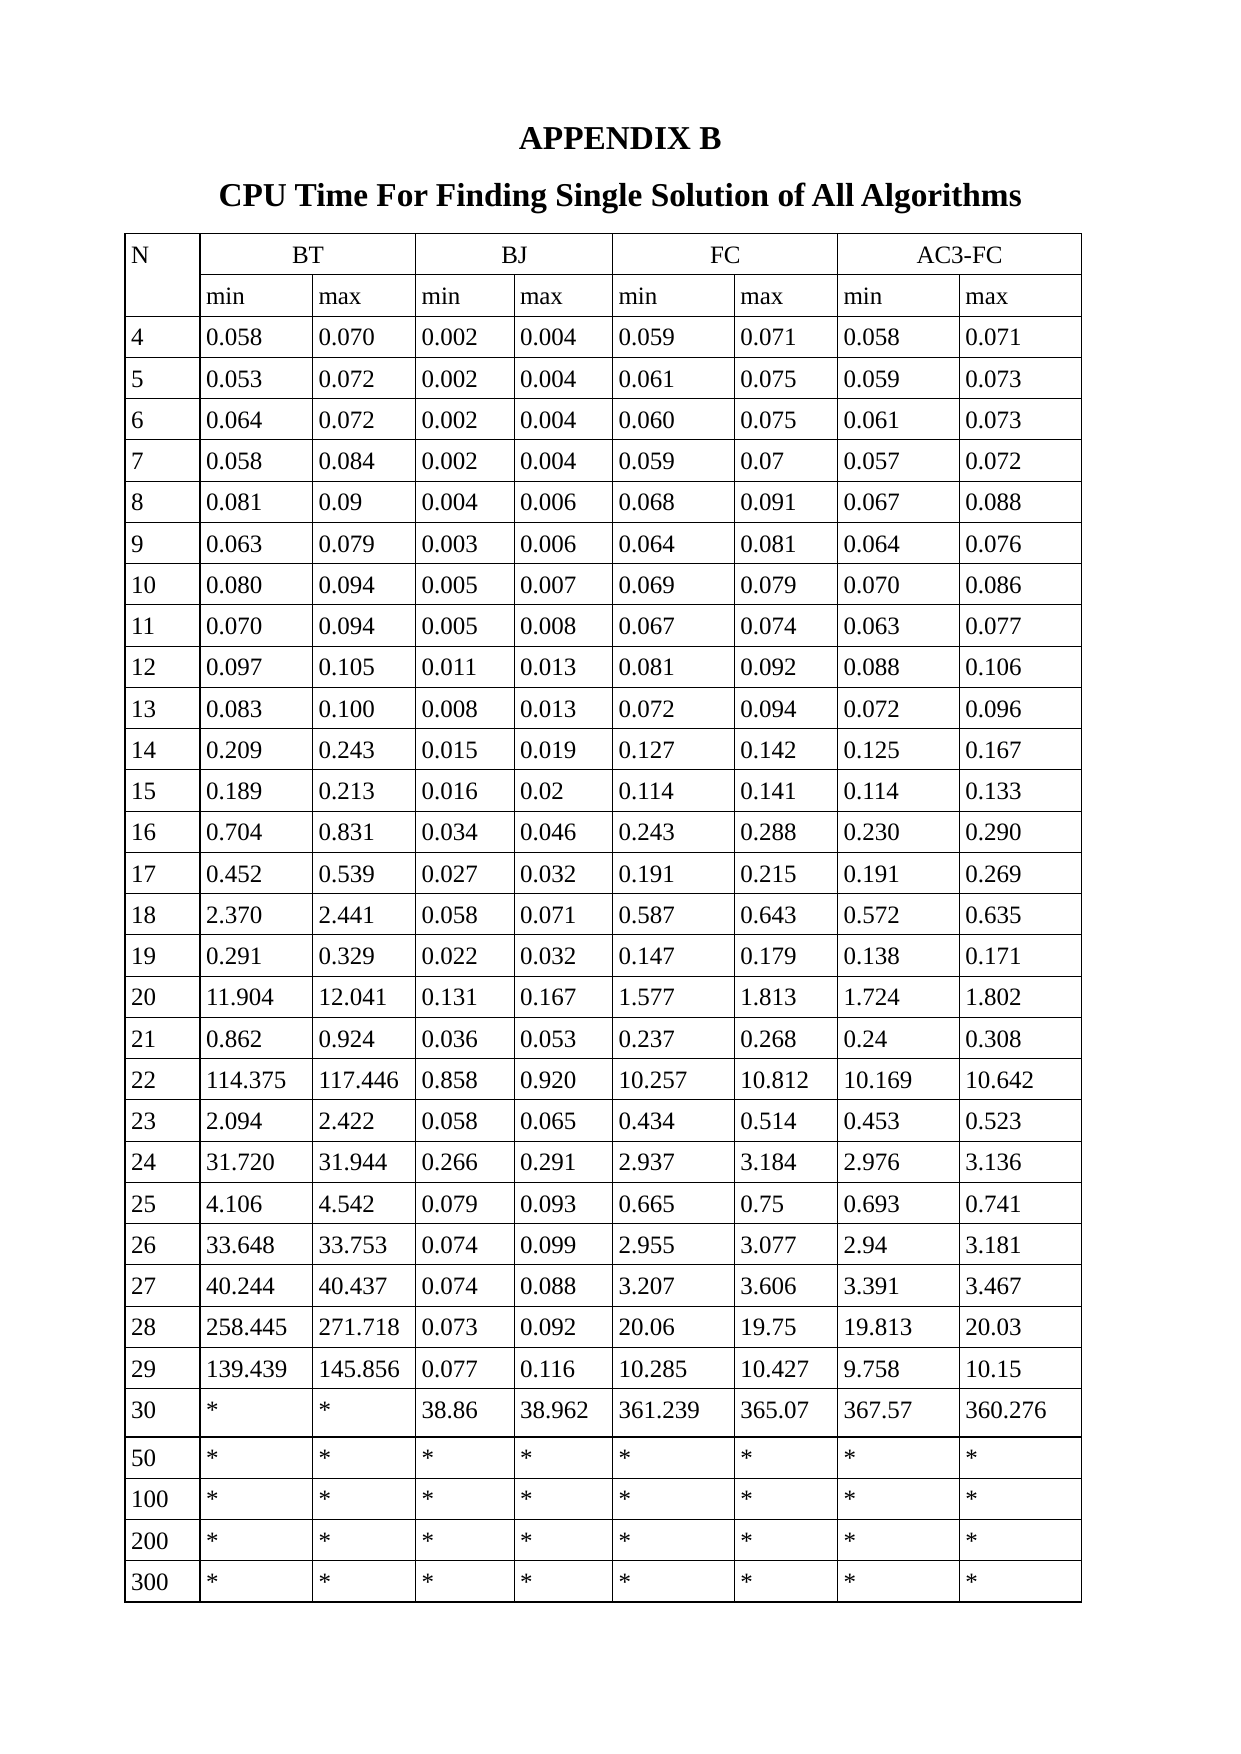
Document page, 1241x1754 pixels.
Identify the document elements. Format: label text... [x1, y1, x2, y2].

table_cell 0.230 [838, 812, 959, 852]
table_cell 11.904 [201, 977, 312, 1017]
table_cell max [515, 275, 612, 316]
table_cell 0.587 [613, 894, 734, 934]
table_cell 0.019 [515, 729, 612, 769]
table_cell 0.070 [838, 564, 959, 604]
table_cell 1.802 [960, 977, 1081, 1017]
table_cell 0.290 [960, 812, 1081, 852]
table_cell * [313, 1438, 415, 1478]
table_cell * [960, 1520, 1081, 1560]
table_cell 0.453 [838, 1100, 959, 1141]
table_header BT [201, 234, 415, 274]
table_cell 0.268 [735, 1018, 837, 1058]
table_cell 0.741 [960, 1183, 1081, 1223]
table_cell 20 [126, 977, 199, 1017]
table_cell 21 [126, 1018, 199, 1058]
table_cell 18 [126, 894, 199, 934]
table_cell 0.02 [515, 770, 612, 811]
table_cell * [735, 1438, 837, 1478]
table_cell 29 [126, 1348, 199, 1388]
table_cell 0.007 [515, 564, 612, 604]
table_cell 50 [126, 1438, 199, 1478]
table_cell * [515, 1479, 612, 1519]
table_cell 0.067 [613, 605, 734, 646]
table_cell 0.539 [313, 853, 415, 893]
table_cell 0.179 [735, 935, 837, 976]
table_cell 0.100 [313, 688, 415, 728]
table_cell 0.058 [416, 894, 514, 934]
table_cell 0.058 [416, 1100, 514, 1141]
table_cell 365.07 [735, 1389, 837, 1436]
table_cell 24 [126, 1142, 199, 1182]
table_cell 0.004 [515, 317, 612, 357]
table_cell 0.858 [416, 1059, 514, 1099]
table_cell 22 [126, 1059, 199, 1099]
table_cell 0.572 [838, 894, 959, 934]
table_cell 0.053 [201, 358, 312, 398]
table_cell 0.005 [416, 564, 514, 604]
table_cell 258.445 [201, 1307, 312, 1347]
table_cell 0.061 [613, 358, 734, 398]
table_cell 33.753 [313, 1224, 415, 1264]
table_cell 0.004 [515, 399, 612, 439]
table_cell 117.446 [313, 1059, 415, 1099]
table_cell 2.937 [613, 1142, 734, 1182]
table_cell 10 [126, 564, 199, 604]
table_cell 9.758 [838, 1348, 959, 1388]
table_cell 0.167 [960, 729, 1081, 769]
table_cell 11 [126, 605, 199, 646]
table_cell 0.057 [838, 440, 959, 481]
text APPENDIX B [118, 118, 1122, 156]
table_cell 0.106 [960, 647, 1081, 687]
table_cell 0.127 [613, 729, 734, 769]
table_cell * [313, 1520, 415, 1560]
table_cell 0.079 [313, 523, 415, 563]
table_cell * [838, 1561, 959, 1601]
table_cell 0.058 [838, 317, 959, 357]
table_cell 0.147 [613, 935, 734, 976]
table_header FC [613, 234, 837, 274]
table_cell * [838, 1438, 959, 1478]
table_cell 2.370 [201, 894, 312, 934]
table_cell 0.059 [838, 358, 959, 398]
table_cell min [838, 275, 959, 316]
table_cell * [735, 1479, 837, 1519]
table_cell * [313, 1561, 415, 1601]
table_cell 0.071 [515, 894, 612, 934]
table_cell 0.24 [838, 1018, 959, 1058]
table_cell 19.75 [735, 1307, 837, 1347]
table_cell 0.291 [201, 935, 312, 976]
table_cell 0.094 [313, 564, 415, 604]
table_cell 0.065 [515, 1100, 612, 1141]
table_cell 0.083 [201, 688, 312, 728]
table_cell * [201, 1520, 312, 1560]
table_cell 0.266 [416, 1142, 514, 1182]
table_cell 1.813 [735, 977, 837, 1017]
table_cell 33.648 [201, 1224, 312, 1264]
table_cell * [313, 1479, 415, 1519]
table_cell * [613, 1438, 734, 1478]
table_cell 0.329 [313, 935, 415, 976]
table_cell 0.092 [735, 647, 837, 687]
table_cell * [201, 1389, 312, 1436]
table_cell 0.072 [313, 399, 415, 439]
table_cell 5 [126, 358, 199, 398]
table_cell 0.237 [613, 1018, 734, 1058]
table_cell 0.920 [515, 1059, 612, 1099]
text CPU Time For Finding Single Solution of All Algorithms [118, 176, 1122, 214]
table_cell 0.027 [416, 853, 514, 893]
table_cell 25 [126, 1183, 199, 1223]
table_cell 10.427 [735, 1348, 837, 1388]
table_cell 31.720 [201, 1142, 312, 1182]
table_cell 0.07 [735, 440, 837, 481]
table_cell 0.141 [735, 770, 837, 811]
table_cell 12 [126, 647, 199, 687]
table_cell 0.022 [416, 935, 514, 976]
table_cell 0.072 [313, 358, 415, 398]
table_cell 0.011 [416, 647, 514, 687]
table_cell 28 [126, 1307, 199, 1347]
table_cell 6 [126, 399, 199, 439]
table_cell 0.081 [613, 647, 734, 687]
table_cell 0.060 [613, 399, 734, 439]
table_cell 0.635 [960, 894, 1081, 934]
table_cell 0.032 [515, 935, 612, 976]
table_cell 0.099 [515, 1224, 612, 1264]
table_cell 0.064 [838, 523, 959, 563]
table_cell 10.169 [838, 1059, 959, 1099]
table_cell 31.944 [313, 1142, 415, 1182]
table_cell 0.059 [613, 440, 734, 481]
table_cell 0.096 [960, 688, 1081, 728]
table_cell 0.068 [613, 482, 734, 522]
table_cell 20.06 [613, 1307, 734, 1347]
table_cell 20.03 [960, 1307, 1081, 1347]
table_cell 27 [126, 1265, 199, 1306]
table_cell 0.005 [416, 605, 514, 646]
table_cell 0.034 [416, 812, 514, 852]
table_cell 0.015 [416, 729, 514, 769]
table_cell 0.074 [416, 1224, 514, 1264]
table_cell 0.004 [416, 482, 514, 522]
table_cell max [313, 275, 415, 316]
table_cell 0.138 [838, 935, 959, 976]
table_cell 0.167 [515, 977, 612, 1017]
table_cell 0.072 [838, 688, 959, 728]
table_cell 0.831 [313, 812, 415, 852]
table_cell 0.209 [201, 729, 312, 769]
table_cell 1.724 [838, 977, 959, 1017]
table_cell 2.976 [838, 1142, 959, 1182]
table_cell 0.058 [201, 440, 312, 481]
table_cell 0.046 [515, 812, 612, 852]
table_cell 12.041 [313, 977, 415, 1017]
table_cell 145.856 [313, 1348, 415, 1388]
table_cell 19 [126, 935, 199, 976]
table_cell 7 [126, 440, 199, 481]
table_cell 0.008 [515, 605, 612, 646]
table_cell * [515, 1520, 612, 1560]
table_cell 4.542 [313, 1183, 415, 1223]
table_cell * [838, 1520, 959, 1560]
table_cell 10.15 [960, 1348, 1081, 1388]
table_cell 0.064 [201, 399, 312, 439]
table_cell 0.088 [515, 1265, 612, 1306]
table_cell 0.086 [960, 564, 1081, 604]
table_cell 0.116 [515, 1348, 612, 1388]
table_cell 0.704 [201, 812, 312, 852]
table_cell 13 [126, 688, 199, 728]
table_cell 0.073 [960, 358, 1081, 398]
table_cell 0.215 [735, 853, 837, 893]
table_cell 0.643 [735, 894, 837, 934]
table_cell min [416, 275, 514, 316]
table_cell 4.106 [201, 1183, 312, 1223]
table_cell * [960, 1479, 1081, 1519]
table_cell 367.57 [838, 1389, 959, 1436]
table_cell 0.002 [416, 358, 514, 398]
table_cell 0.243 [313, 729, 415, 769]
table_cell 114.375 [201, 1059, 312, 1099]
table_cell 0.092 [515, 1307, 612, 1347]
table_cell 0.131 [416, 977, 514, 1017]
table_header N [126, 234, 199, 316]
table_cell 0.004 [515, 358, 612, 398]
table_cell 0.665 [613, 1183, 734, 1223]
table_cell 100 [126, 1479, 199, 1519]
table_cell 0.077 [960, 605, 1081, 646]
table_cell * [416, 1561, 514, 1601]
table_cell 3.077 [735, 1224, 837, 1264]
table_cell 0.013 [515, 647, 612, 687]
table_cell 0.070 [313, 317, 415, 357]
table_cell 0.069 [613, 564, 734, 604]
table_cell 38.962 [515, 1389, 612, 1436]
table_cell 0.071 [960, 317, 1081, 357]
table_cell 0.059 [613, 317, 734, 357]
table_cell 0.073 [416, 1307, 514, 1347]
table_cell 0.067 [838, 482, 959, 522]
table_cell max [735, 275, 837, 316]
table_cell max [960, 275, 1081, 316]
table_cell 0.070 [201, 605, 312, 646]
table_cell 0.094 [313, 605, 415, 646]
table_cell 30 [126, 1389, 199, 1436]
table_cell * [416, 1479, 514, 1519]
table_cell 0.09 [313, 482, 415, 522]
table_cell 0.004 [515, 440, 612, 481]
table_cell 0.693 [838, 1183, 959, 1223]
table_cell min [613, 275, 734, 316]
table_cell 0.434 [613, 1100, 734, 1141]
table_cell 0.063 [201, 523, 312, 563]
table_cell 0.213 [313, 770, 415, 811]
table_cell 14 [126, 729, 199, 769]
table_cell 0.243 [613, 812, 734, 852]
table_cell 0.071 [735, 317, 837, 357]
table_cell 2.955 [613, 1224, 734, 1264]
table_cell 0.084 [313, 440, 415, 481]
table_cell 10.285 [613, 1348, 734, 1388]
table_cell 0.189 [201, 770, 312, 811]
table_cell 360.276 [960, 1389, 1081, 1436]
table_cell 0.036 [416, 1018, 514, 1058]
table_cell 3.184 [735, 1142, 837, 1182]
table_cell * [735, 1561, 837, 1601]
table_cell 0.077 [416, 1348, 514, 1388]
table_cell 26 [126, 1224, 199, 1264]
table_cell * [416, 1520, 514, 1560]
table_cell * [201, 1479, 312, 1519]
table_cell * [515, 1561, 612, 1601]
table_cell 3.207 [613, 1265, 734, 1306]
table_cell 0.924 [313, 1018, 415, 1058]
table_cell 0.013 [515, 688, 612, 728]
table_cell 0.081 [735, 523, 837, 563]
table_cell * [960, 1561, 1081, 1601]
table_cell 0.094 [735, 688, 837, 728]
table_cell 0.142 [735, 729, 837, 769]
table_cell 0.074 [416, 1265, 514, 1306]
table_cell * [838, 1479, 959, 1519]
table_cell 0.002 [416, 399, 514, 439]
table_cell 0.093 [515, 1183, 612, 1223]
table_cell 0.073 [960, 399, 1081, 439]
table_cell * [735, 1520, 837, 1560]
table_cell 0.079 [416, 1183, 514, 1223]
table_cell * [313, 1389, 415, 1436]
table_cell 0.291 [515, 1142, 612, 1182]
table_cell 3.467 [960, 1265, 1081, 1306]
table_header AC3-FC [838, 234, 1081, 274]
table_cell 0.006 [515, 523, 612, 563]
table_cell 0.002 [416, 317, 514, 357]
table_cell 0.088 [838, 647, 959, 687]
table_cell 0.075 [735, 399, 837, 439]
table_cell 19.813 [838, 1307, 959, 1347]
table_cell * [515, 1438, 612, 1478]
table_cell 0.308 [960, 1018, 1081, 1058]
table_cell 0.002 [416, 440, 514, 481]
table_header BJ [416, 234, 612, 274]
table_cell 0.114 [613, 770, 734, 811]
table_cell 0.058 [201, 317, 312, 357]
table_cell 3.181 [960, 1224, 1081, 1264]
table_cell 271.718 [313, 1307, 415, 1347]
table_cell 0.191 [838, 853, 959, 893]
table_cell 3.136 [960, 1142, 1081, 1182]
table_cell 40.437 [313, 1265, 415, 1306]
table_cell 0.862 [201, 1018, 312, 1058]
table_cell 0.064 [613, 523, 734, 563]
table_cell 16 [126, 812, 199, 852]
table_cell * [613, 1520, 734, 1560]
table_cell 139.439 [201, 1348, 312, 1388]
table_cell 38.86 [416, 1389, 514, 1436]
table_cell 2.94 [838, 1224, 959, 1264]
table_cell 0.171 [960, 935, 1081, 976]
table_cell min [201, 275, 312, 316]
table_cell 1.577 [613, 977, 734, 1017]
table_cell 9 [126, 523, 199, 563]
table_cell 0.105 [313, 647, 415, 687]
table_cell 0.061 [838, 399, 959, 439]
table_cell 40.244 [201, 1265, 312, 1306]
table_cell 0.523 [960, 1100, 1081, 1141]
table_cell 0.032 [515, 853, 612, 893]
table_cell 0.75 [735, 1183, 837, 1223]
table_cell * [416, 1438, 514, 1478]
table_cell 0.074 [735, 605, 837, 646]
table_cell * [960, 1438, 1081, 1478]
table_cell 0.133 [960, 770, 1081, 811]
table_cell 0.125 [838, 729, 959, 769]
table_cell 0.452 [201, 853, 312, 893]
table_cell 0.075 [735, 358, 837, 398]
table_cell 4 [126, 317, 199, 357]
table_cell * [613, 1561, 734, 1601]
table_cell 0.006 [515, 482, 612, 522]
table_cell 2.422 [313, 1100, 415, 1141]
table_cell * [201, 1438, 312, 1478]
table_cell 8 [126, 482, 199, 522]
table_cell 0.514 [735, 1100, 837, 1141]
table_cell 0.191 [613, 853, 734, 893]
table_cell 0.114 [838, 770, 959, 811]
table_cell 0.088 [960, 482, 1081, 522]
table_cell 0.079 [735, 564, 837, 604]
table_cell 0.053 [515, 1018, 612, 1058]
table_cell 0.008 [416, 688, 514, 728]
table_cell 0.076 [960, 523, 1081, 563]
table_cell 10.812 [735, 1059, 837, 1099]
table_cell 0.081 [201, 482, 312, 522]
table_cell 0.091 [735, 482, 837, 522]
table_cell 23 [126, 1100, 199, 1141]
table_cell 361.239 [613, 1389, 734, 1436]
table_cell 0.072 [613, 688, 734, 728]
table_cell 10.642 [960, 1059, 1081, 1099]
table_cell 2.094 [201, 1100, 312, 1141]
table_cell 0.072 [960, 440, 1081, 481]
table_cell 0.016 [416, 770, 514, 811]
table_cell 300 [126, 1561, 199, 1601]
table_cell 0.003 [416, 523, 514, 563]
table_cell * [201, 1561, 312, 1601]
table_cell 0.063 [838, 605, 959, 646]
table_cell 17 [126, 853, 199, 893]
table_cell 10.257 [613, 1059, 734, 1099]
table_cell 200 [126, 1520, 199, 1560]
table_cell 0.288 [735, 812, 837, 852]
table_cell * [613, 1479, 734, 1519]
table_cell 3.606 [735, 1265, 837, 1306]
table_cell 15 [126, 770, 199, 811]
table_cell 0.080 [201, 564, 312, 604]
table_cell 3.391 [838, 1265, 959, 1306]
table_cell 0.097 [201, 647, 312, 687]
table_cell 0.269 [960, 853, 1081, 893]
table_cell 2.441 [313, 894, 415, 934]
